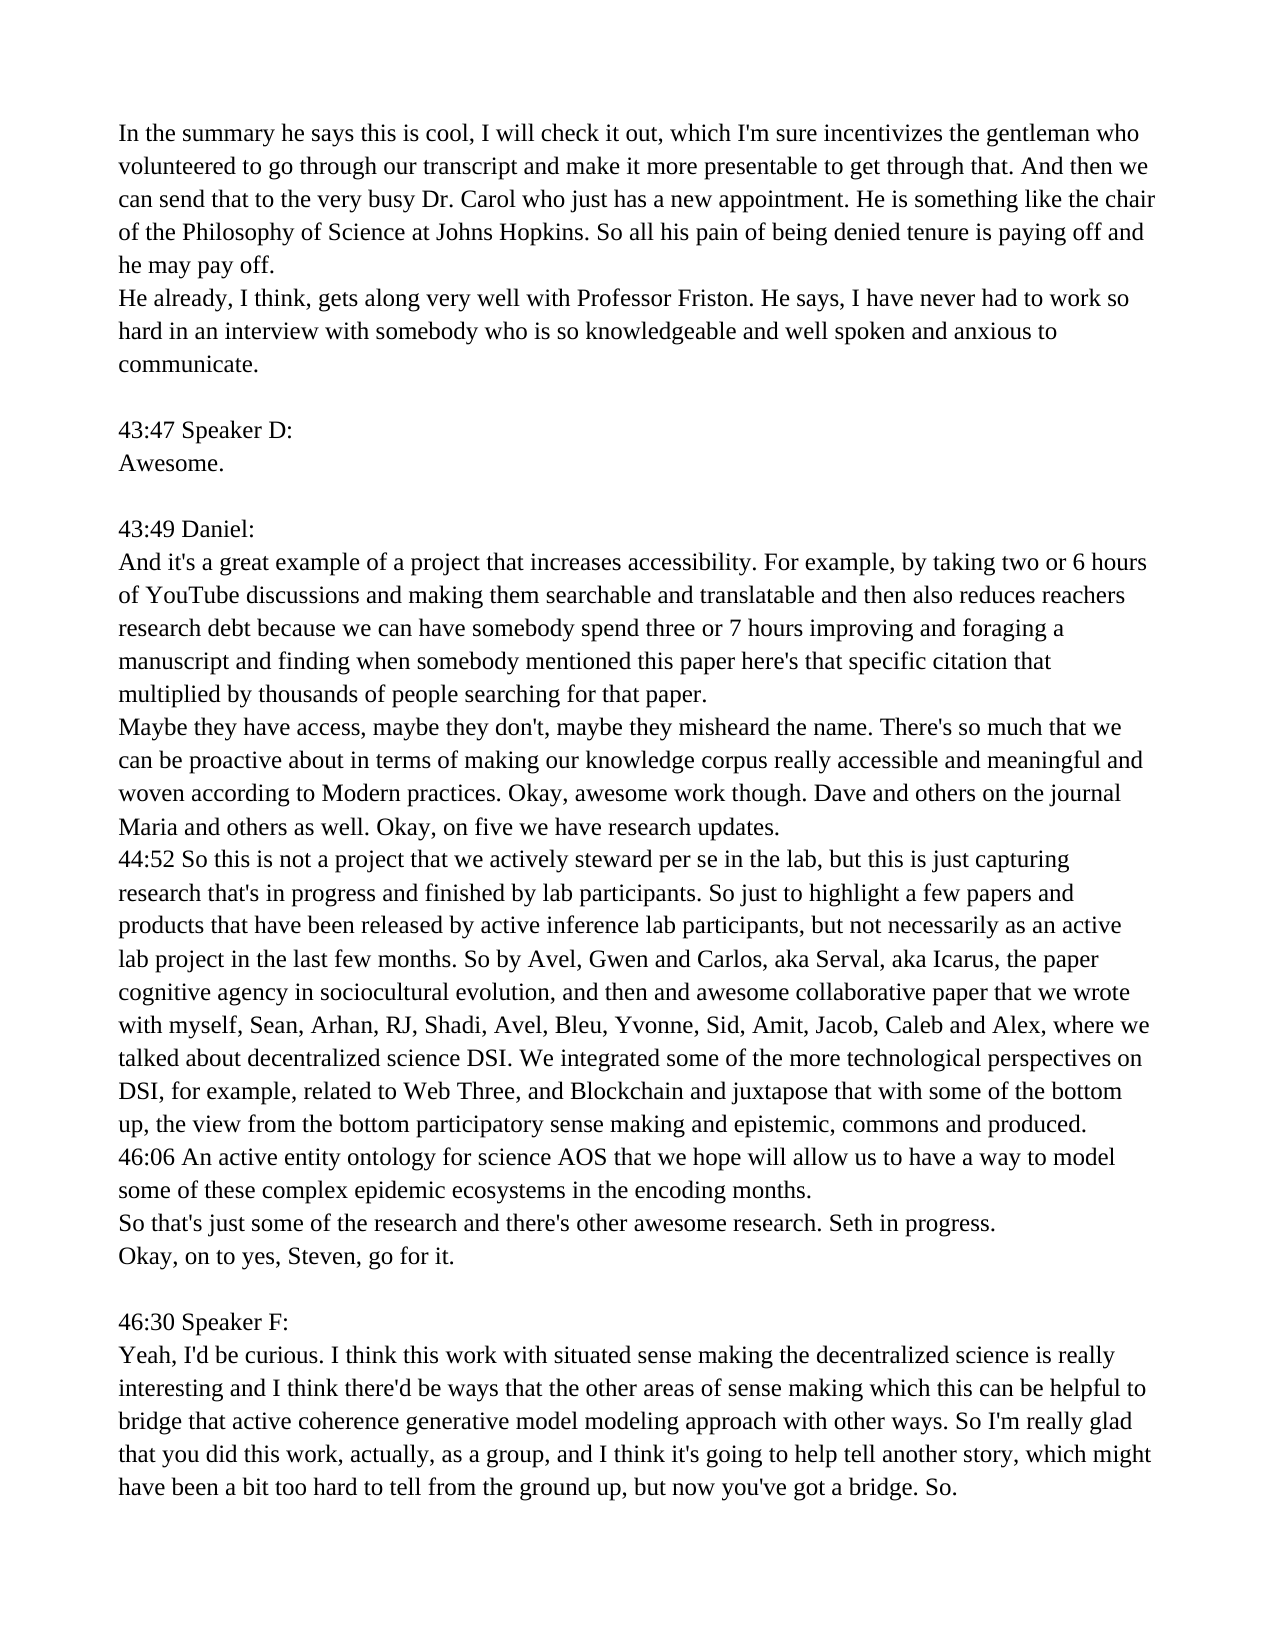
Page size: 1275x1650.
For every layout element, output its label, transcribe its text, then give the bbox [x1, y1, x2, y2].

text And it's a great example of a project that increases accessibility. For example, by taking two or 6 hours of YouTube discussions and making them searchable and translatable and then also reduces reachers research debt because we can have somebody spend three or 7 hours improving and foraging a manuscript and finding when somebody mentioned this paper here's that specific citation that multiplied by thousands of people searching for that paper. [118, 547, 1157, 708]
text Maybe they have access, maybe they don't, maybe they misheard the name. There's so much that we can be proactive about in terms of making our knowledge corpus really accessible and meaningful and woven according to Modern practices. Okay, awesome work though. Dave and others on the journal Maria and others as well. Okay, on five we have research updates. [118, 712, 1157, 840]
text 46:06 An active entity ontology for science AOS that we hope will allow us to have a way to model some of these complex epidemic ecosystems in the encoding months. [118, 1142, 1157, 1203]
text Awesome. [118, 448, 1157, 477]
text 43:49 Daniel: [118, 514, 1157, 543]
text So that's just some of the research and there's other awesome research. Seth in progress. [118, 1208, 1157, 1237]
text He already, I think, gets along very well with Professor Friston. He says, I have never had to work so hard in an interview with somebody who is so knowledgeable and well spoken and anxious to communicate. [118, 283, 1157, 378]
text Yeah, I'd be curious. I think this work with situated sense making the decentralized science is really interesting and I think there'd be ways that the other areas of sense making which this can be helpful to bridge that active coherence generative model modeling approach with other ways. So I'm really glad that you did this work, actually, as a group, and I think it's going to help tell another story, which might have been a bit too hard to tell from the ground up, but now you've got a bridge. So. [118, 1340, 1157, 1501]
text In the summary he says this is cool, I will check it out, which I'm sure incentivizes the gentleman who volunteered to go through our transcript and make it more presentable to get through that. And then we can send that to the very busy Dr. Carol who just has a new appointment. He is something like the chair of the Philosophy of Science at Johns Hopkins. So all his pain of being denied tenure is paying off and he may pay off. [118, 118, 1157, 279]
text 46:30 Speaker F: [118, 1307, 1157, 1336]
text Okay, on to yes, Steven, go for it. [118, 1241, 1157, 1269]
text 44:52 So this is not a project that we actively steward per se in the lab, but this is just capturing research that's in progress and finished by lab participants. So just to highlight a few papers and products that have been released by active inference lab participants, but not necessarily as an active lab project in the last few months. So by Avel, Gwen and Carlos, aka Serval, aka Icarus, the paper cognitive agency in sociocultural evolution, and then and awesome collaborative paper that we wrote with myself, Sean, Arhan, RJ, Shadi, Avel, Bleu, Yvonne, Sid, Amit, Jacob, Caleb and Alex, where we talked about decentralized science DSI. We integrated some of the more technological perspectives on DSI, for example, related to Web Three, and Blockchain and juxtapose that with some of the bottom up, the view from the bottom participatory sense making and epistemic, commons and produced. [118, 844, 1157, 1137]
text 43:47 Speaker D: [118, 415, 1157, 444]
